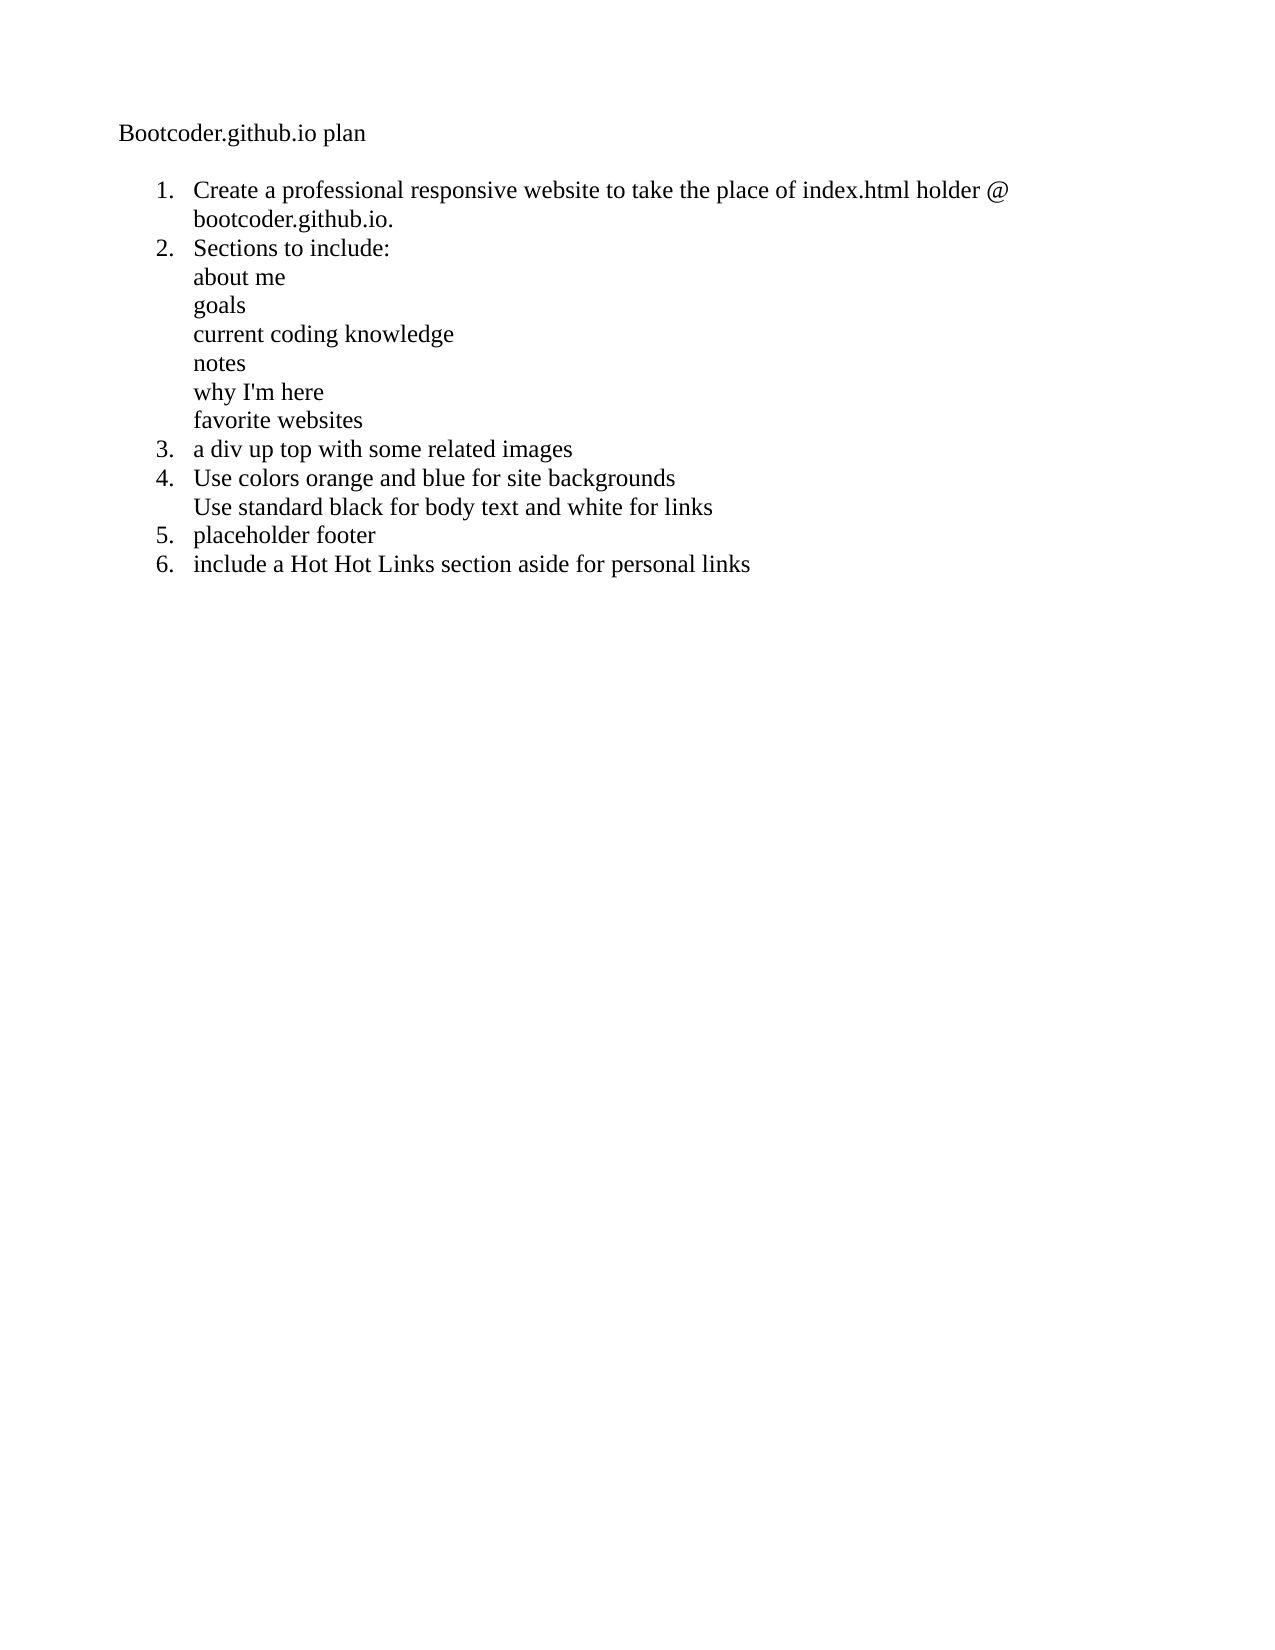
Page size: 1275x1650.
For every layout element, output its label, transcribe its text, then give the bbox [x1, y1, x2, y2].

list Sections to include: about me goals current coding knowledge notes why I'm here favorite websites [156, 233, 1157, 434]
list placeholder footer [156, 521, 1157, 549]
list Create a professional responsive website to take the place of index.html holder @ bootcoder.github.io. [156, 176, 1157, 233]
text Bootcoder.github.io plan [118, 118, 1157, 147]
list include a Hot Hot Links section aside for personal links [156, 549, 1157, 578]
list a div up top with some related images [156, 434, 1157, 463]
list Use colors orange and blue for site backgrounds Use standard black for body text and white for links [156, 463, 1157, 521]
